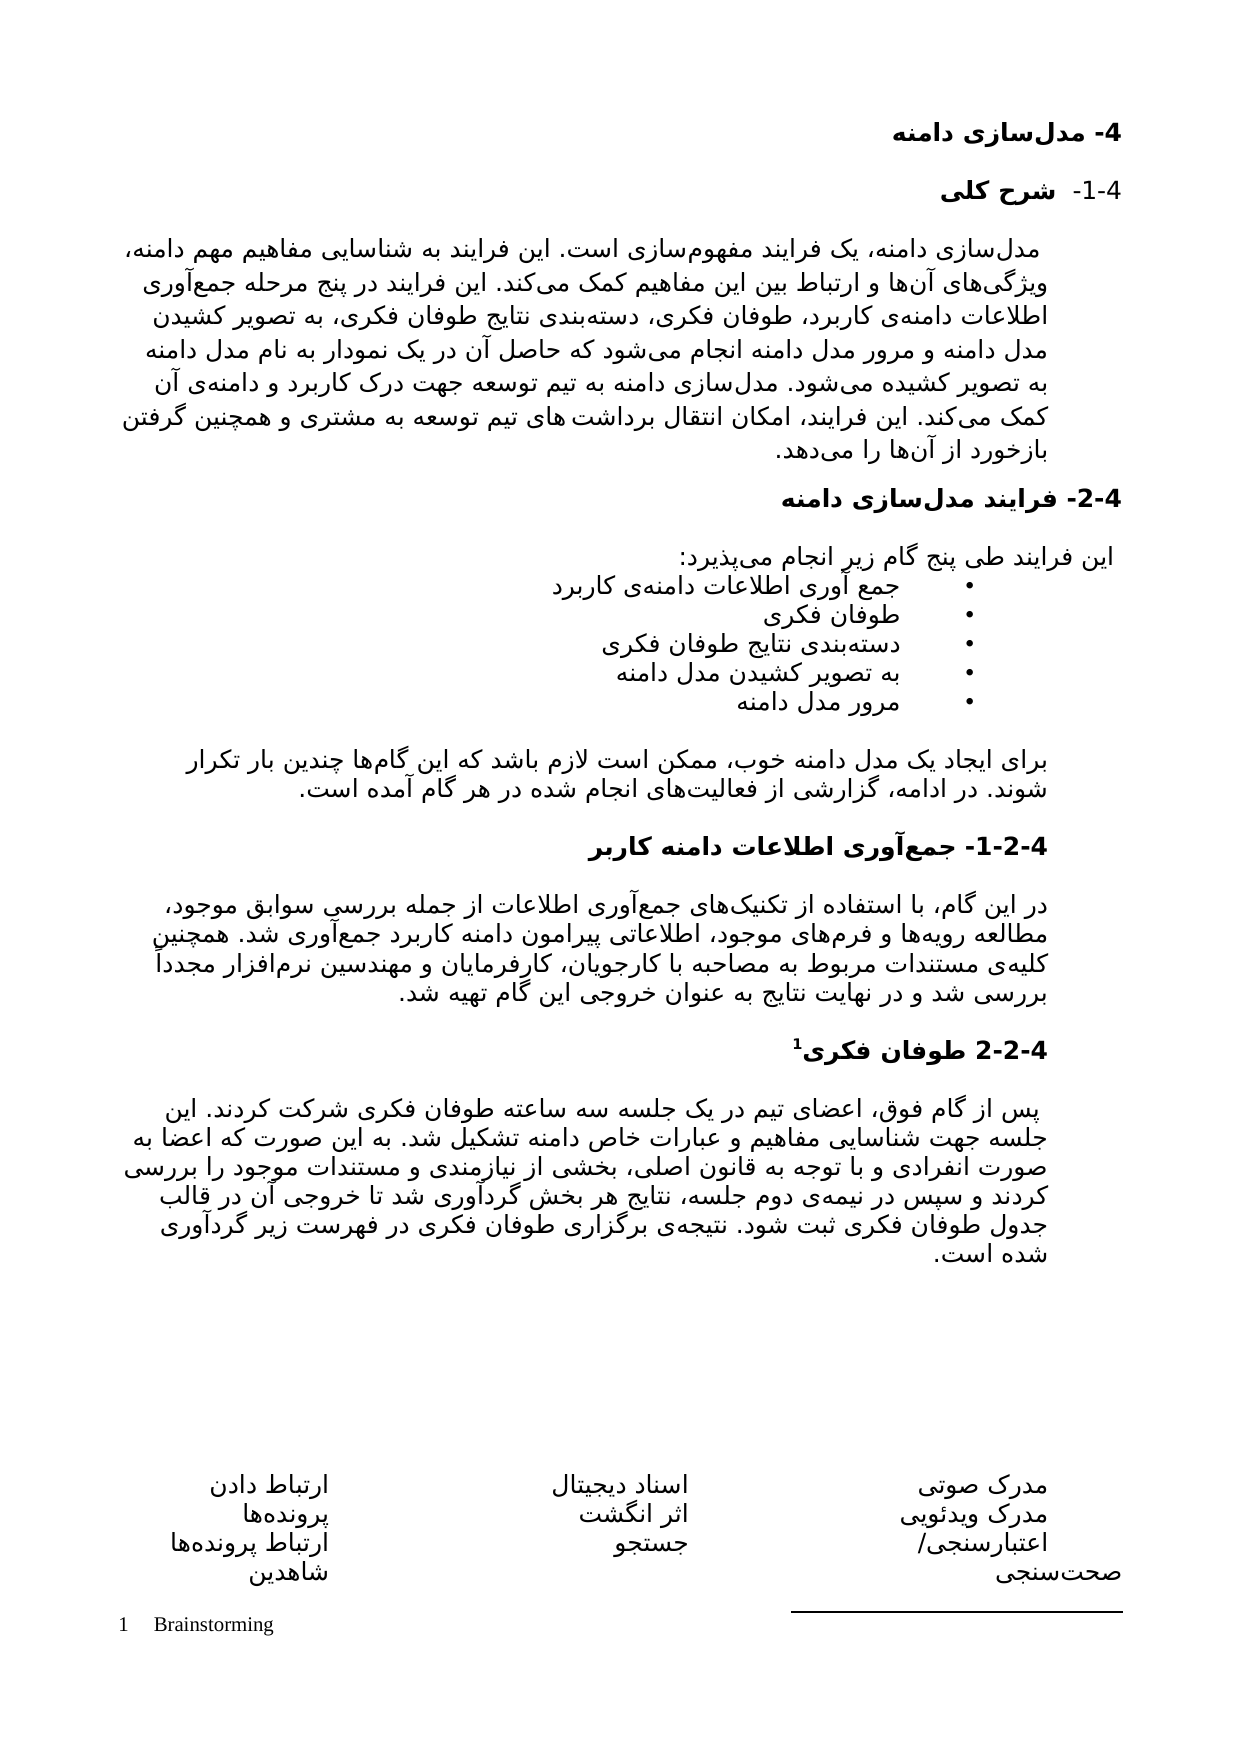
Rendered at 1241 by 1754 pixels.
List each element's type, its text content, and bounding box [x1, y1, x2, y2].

text اعتبارسنجی/صحت‌سنجی [837, 1528, 1122, 1587]
text جستجو [478, 1528, 689, 1557]
list جمع آوری اطلاعات دامنه‌ی کاربرد [118, 571, 974, 600]
text 2-2-4 طوفان فکری [118, 1036, 1048, 1065]
list دسته‌بندی نتایج طوفان فکری [118, 629, 974, 658]
text Brainstorming [118, 1612, 1122, 1636]
list مرور مدل دامنه [118, 687, 974, 717]
text 1-2-4- جمع‌آوری اطلاعات دامنه کاربر [118, 832, 1048, 862]
text برای ایجاد یک مدل دامنه خوب، ممکن است لازم باشد که این گام‌ها چندین بار تکرار شوند. در ادامه، گزارشی از فعالیت‌های انجام شده در هر گام آمده است. [118, 745, 1048, 804]
text این فرایند طی پنج گام زیر انجام می‌پذیرد: [118, 542, 1122, 571]
list به تصویر کشیدن مدل دامنه [118, 658, 974, 687]
text اسناد دیجیتال [478, 1470, 689, 1499]
text ارتباط دادن پرونده‌ها [118, 1470, 329, 1528]
text 1-4- شرح کلی [118, 176, 1122, 206]
text مدرک صوتی [837, 1470, 1048, 1499]
text 4- مدل‌سازی دامنه [118, 118, 1122, 147]
list طوفان فکری [118, 600, 974, 629]
text شاهدین [118, 1557, 329, 1587]
text پس از گام فوق، اعضای تیم در یک جلسه سه ساعته طوفان فکری شرکت کردند. این جلسه جهت شناسایی مفاهیم و عبارات خاص دامنه تشکیل شد. به این صورت که اعضا به صورت انفرادی و با توجه به قانون اصلی، بخشی از نیازمندی و مستندات موجود را بررسی کردند و سپس در نیمه‌ی دوم جلسه، نتایج هر بخش گردآوری شد تا خروجی آن در قالب جدول طوفان فکری ثبت شود. نتیجه‌ی برگزاری طوفان فکری در فهرست زیر گردآوری شده است. [118, 1094, 1048, 1269]
text مدل‌سازی دامنه، یک فرایند مفهوم‌سازی است. این فرایند به شناسایی مفاهیم مهم دامنه، ویژگی‌های آن‌ها و ارتباط بین این مفاهیم کمک می‌کند. این فرایند در پنج مرحله جمع‌آوری اطلاعات دامنه‌ی کاربرد، طوفان فکری، دسته‌بندی نتایج طوفان فکری، به تصویر کشیدن مدل دامنه و مرور مدل دامنه انجام می‌شود که حاصل آن در یک نمودار به نام مدل دامنه به تصویر کشیده می‌شود. مدل‌­سازی دامنه به تیم توسعه جهت درک کاربرد و دامنه‌ی آن کمک می‌کند. این فرایند، امکان انتقال برداشت های تیم توسعه به مشتری و همچنین گرفتن بازخورد از آن‌ها را می‌دهد. [118, 234, 1048, 465]
text اثر انگشت [478, 1499, 689, 1528]
text 2-4- فرایند مدل‌سازی دامنه [118, 484, 1122, 513]
text ارتباط پرونده‌ها [118, 1528, 329, 1557]
text در این گام، با استفاده از تکنیک‌های جمع‌آوری اطلاعات از جمله بررسی سوابق موجود، مطالعه رویه‌ها و فرم‌های موجود، اطلاعاتی پیرامون دامنه کاربرد جمع‌آوری شد. همچنین کلیه‌ی مستندات مربوط به مصاحبه با کارجویان، کارفرمایان و مهندسین نرم‌افزار مجدداً بررسی شد و در نهایت نتایج به عنوان خروجی این گام تهیه شد. [118, 890, 1048, 1007]
text مدرک ویدئویی [837, 1499, 1048, 1528]
